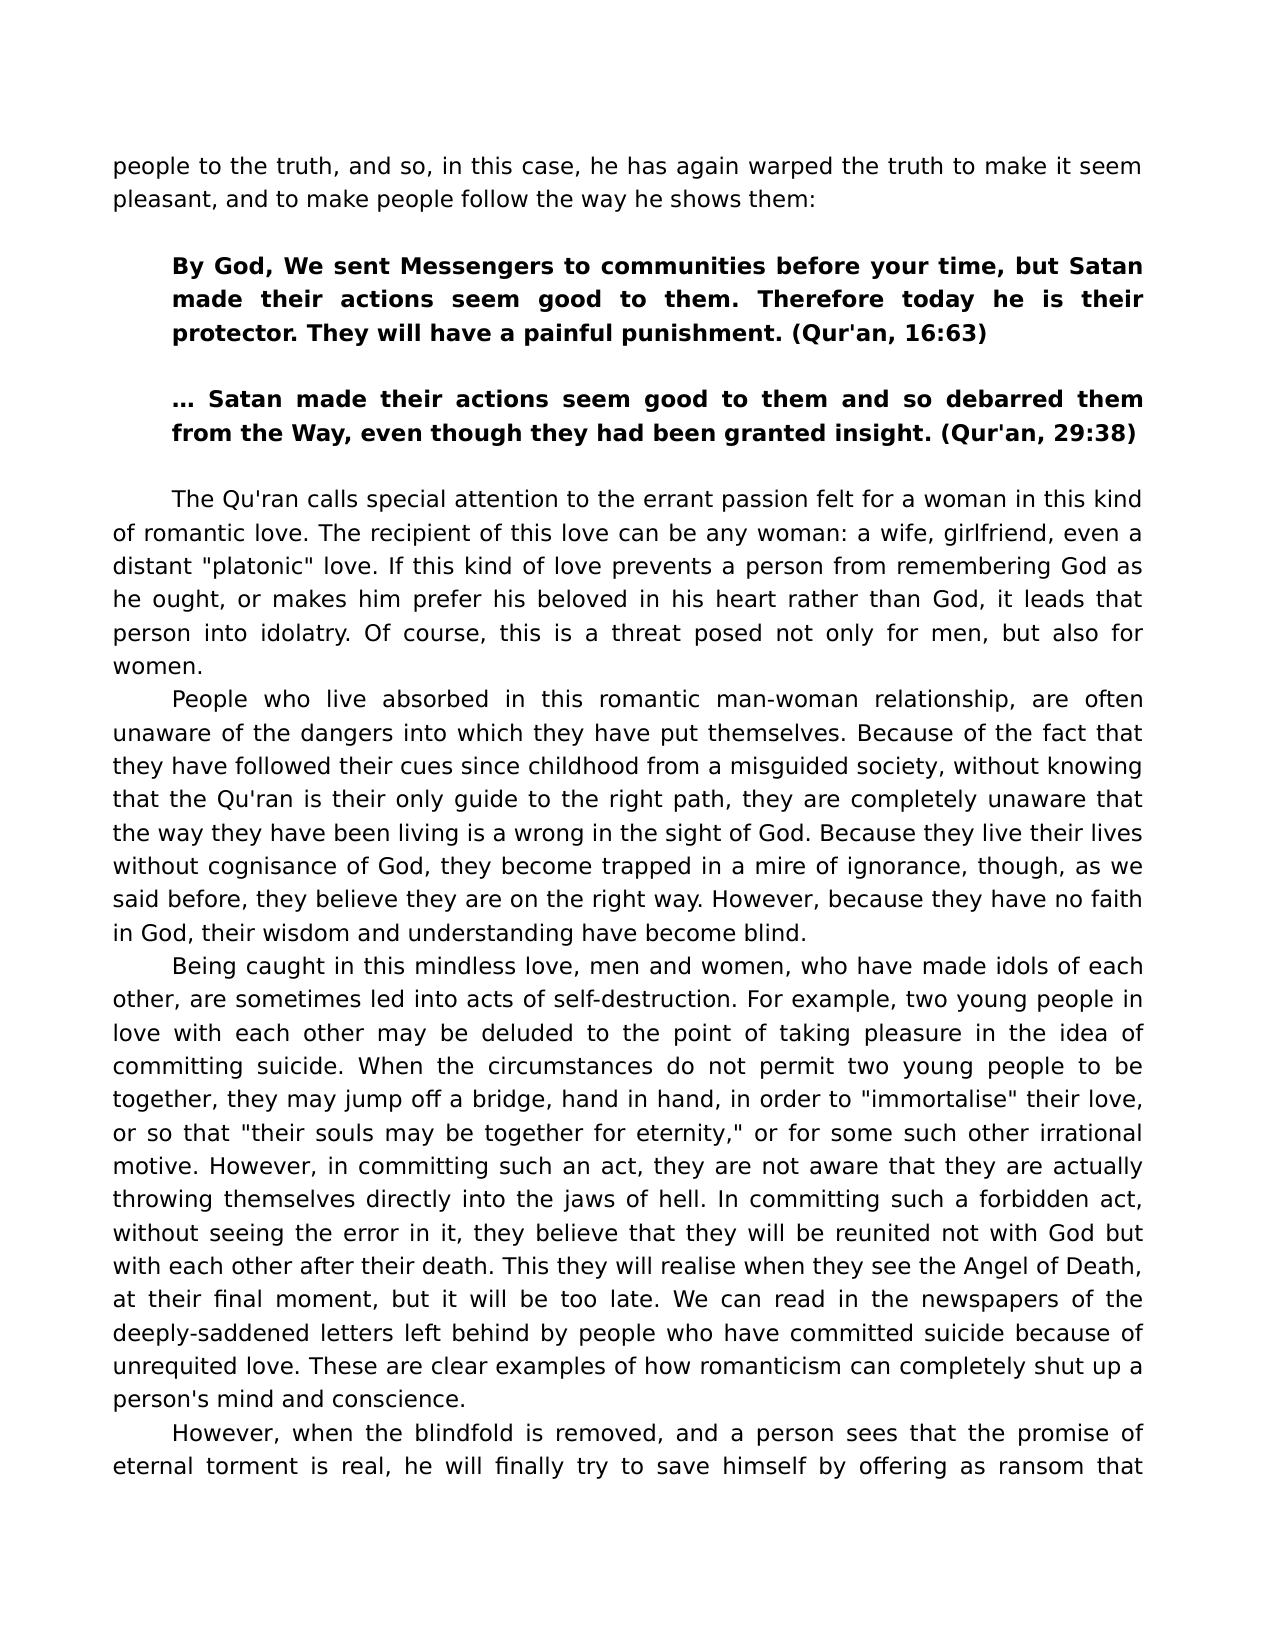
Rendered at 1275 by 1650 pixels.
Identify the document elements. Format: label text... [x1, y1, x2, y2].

text Being caught in this mindless love, men and women, who have made idols of each other, are sometimes led into acts of self-destruction. For example, two young people in love with each other may be deluded to the point of taking pleasure in the idea of committing suicide. When the circumstances do not permit two young people to be together, they may jump off a bridge, hand in hand, in order to "immortalise" their love, or so that "their souls may be together for eternity," or for some such other irrational motive. However, in committing such an act, they are not aware that they are actually throwing themselves directly into the jaws of hell. In committing such a forbidden act, without seeing the error in it, they believe that they will be reunited not with God but with each other after their death. This they will realise when they see the Angel of Death, at their final moment, but it will be too late. We can read in the newspapers of the deeply-saddened letters left behind by people who have committed suicide because of unrequited love. These are clear examples of how romanticism can completely shut up a person's mind and conscience. [112, 948, 1145, 1414]
text … Satan made their actions seem good to them and so debarred them from the Way, even though they had been granted insight. (Qur'an, 29:38) [172, 381, 1145, 448]
text people to the truth, and so, in this case, he has again warped the truth to make it seem pleasant, and to make people follow the way he shows them: [112, 148, 1145, 214]
text The Qu'ran calls special attention to the errant passion felt for a woman in this kind of romantic love. The recipient of this love can be any woman: a wife, girlfriend, even a distant "platonic" love. If this kind of love prevents a person from remembering God as he ought, or makes him prefer his beloved in his heart rather than God, it leads that person into idolatry. Of course, this is a threat posed not only for men, but also for women. [112, 481, 1145, 681]
text By God, We sent Messengers to communities before your time, but Satan made their actions seem good to them. Therefore today he is their protector. They will have a painful punishment. (Qur'an, 16:63) [172, 248, 1145, 348]
text People who live absorbed in this romantic man-woman relationship, are often unaware of the dangers into which they have put themselves. Because of the fact that they have followed their cues since childhood from a misguided society, without knowing that the Qu'ran is their only guide to the right path, they are completely unaware that the way they have been living is a wrong in the sight of God. Because they live their lives without cognisance of God, they become trapped in a mire of ignorance, though, as we said before, they believe they are on the right way. However, because they have no faith in God, their wisdom and understanding have become blind. [112, 681, 1145, 948]
text However, when the blindfold is removed, and a person sees that the promise of eternal torment is real, he will finally try to save himself by offering as ransom that [112, 1414, 1145, 1481]
